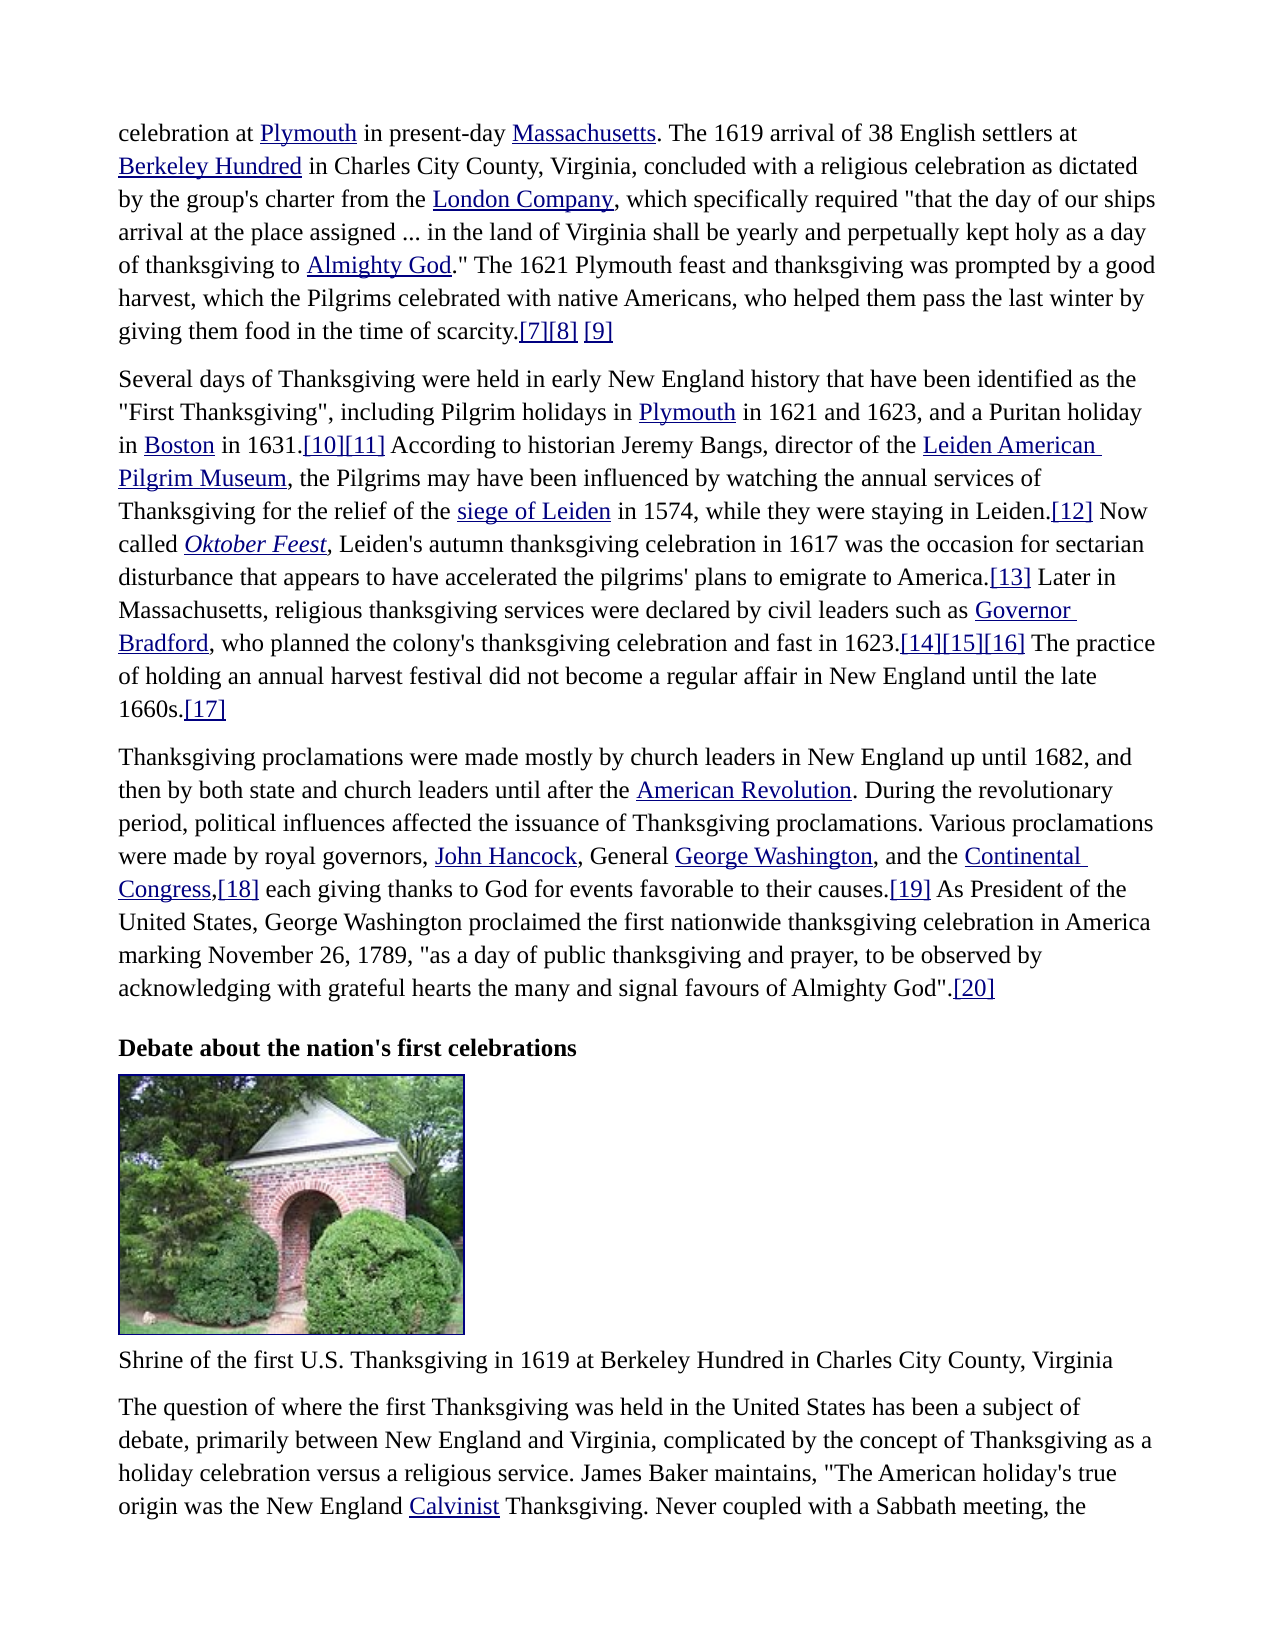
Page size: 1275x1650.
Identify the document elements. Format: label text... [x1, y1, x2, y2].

text The question of where the first Thanksgiving was held in the United States has been a subject of debate, primarily between New England and Virginia, complicated by the concept of Thanksgiving as a holiday celebration versus a religious service. James Baker maintains, "The American holiday's true origin was the New England Calvinist Thanksgiving. Never coupled with a Sabbath meeting, the [118, 1392, 1157, 1520]
picture [120, 1076, 463, 1334]
text celebration at Plymouth in present-day Massachusetts. The 1619 arrival of 38 English settlers at Berkeley Hundred in Charles City County, Virginia, concluded with a religious celebration as dictated by the group's charter from the London Company, which specifically required "that the day of our ships arrival at the place assigned ... in the land of Virginia shall be yearly and perpetually kept holy as a day of thanksgiving to Almighty God." The 1621 Plymouth feast and thanksgiving was prompted by a good harvest, which the Pilgrims celebrated with native Americans, who helped them pass the last winter by giving them food in the time of scarcity.[7][8] [9] [118, 118, 1157, 345]
subtitle Debate about the nation's first celebrations [118, 1033, 1157, 1062]
text Shrine of the first U.S. Thanksgiving in 1619 at Berkeley Hundred in Charles City County, Virginia [118, 1345, 1157, 1373]
text Thanksgiving proclamations were made mostly by church leaders in New England up until 1682, and then by both state and church leaders until after the American Revolution. During the revolutionary period, political influences affected the issuance of Thanksgiving proclamations. Various proclamations were made by royal governors, John Hancock, General George Washington, and the Continental Congress,[18] each giving thanks to God for events favorable to their causes.[19] As President of the United States, George Washington proclaimed the first nationwide thanksgiving celebration in America marking November 26, 1789, "as a day of public thanksgiving and prayer, to be observed by acknowledging with grateful hearts the many and signal favours of Almighty God".[20] [118, 742, 1157, 1002]
text Several days of Thanksgiving were held in early New England history that have been identified as the "First Thanksgiving", including Pilgrim holidays in Plymouth in 1621 and 1623, and a Puritan holiday in Boston in 1631.[10][11] According to historian Jeremy Bangs, director of the Leiden American Pilgrim Museum, the Pilgrims may have been influenced by watching the annual services of Thanksgiving for the relief of the siege of Leiden in 1574, while they were staying in Leiden.[12] Now called Oktober Feest, Leiden's autumn thanksgiving celebration in 1617 was the occasion for sectarian disturbance that appears to have accelerated the pilgrims' plans to emigrate to America.[13] Later in Massachusetts, religious thanksgiving services were declared by civil leaders such as Governor Bradford, who planned the colony's thanksgiving celebration and fast in 1623.[14][15][16] The practice of holding an annual harvest festival did not become a regular affair in New England until the late 1660s.[17] [118, 364, 1157, 723]
